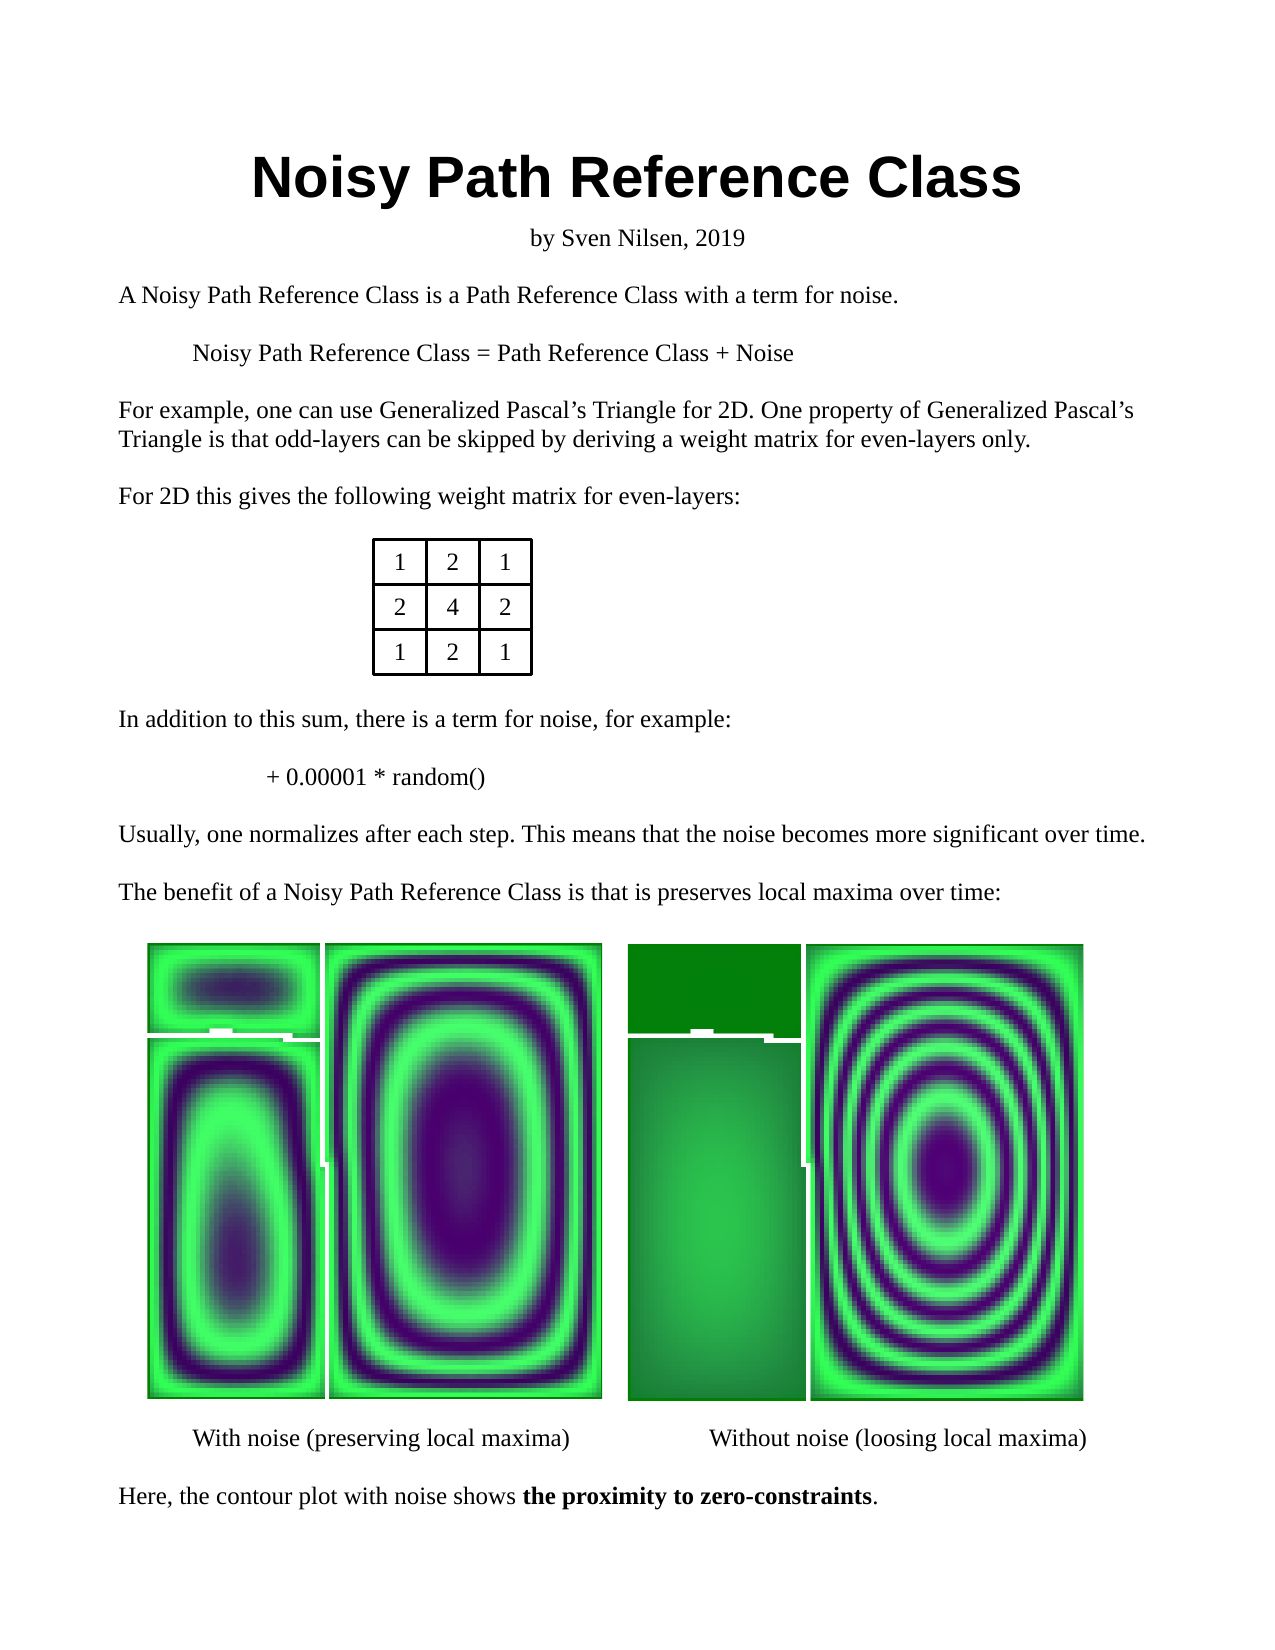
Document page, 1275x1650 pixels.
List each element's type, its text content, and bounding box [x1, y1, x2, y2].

text For example, one can use Generalized Pascal’s Triangle for 2D. One property of Generalized Pascal’s Triangle is that odd-layers can be skipped by deriving a weight matrix for even-layers only. [118, 395, 1157, 453]
title Noisy Path Reference Class [118, 143, 1157, 210]
text With noise (preserving local maxima) Without noise (loosing local maxima) [118, 1423, 1157, 1452]
text The benefit of a Noisy Path Reference Class is that is preserves local maxima over time: [118, 877, 1157, 906]
text In addition to this sum, there is a term for noise, for example: [118, 704, 1157, 733]
text + 0.00001 * random() [118, 762, 1157, 791]
text A Noisy Path Reference Class is a Path Reference Class with a term for noise. [118, 280, 1157, 309]
text Usually, one normalizes after each step. This means that the noise becomes more significant over time. [118, 819, 1157, 848]
text For 2D this gives the following weight matrix for even-layers: [118, 481, 1157, 510]
text by Sven Nilsen, 2019 [118, 223, 1157, 251]
text Here, the contour plot with noise shows the proximity to zero-constraints. [118, 1481, 1157, 1509]
picture [627, 944, 1084, 1401]
picture [147, 943, 603, 1399]
text Noisy Path Reference Class = Path Reference Class + Noise [118, 338, 1157, 366]
